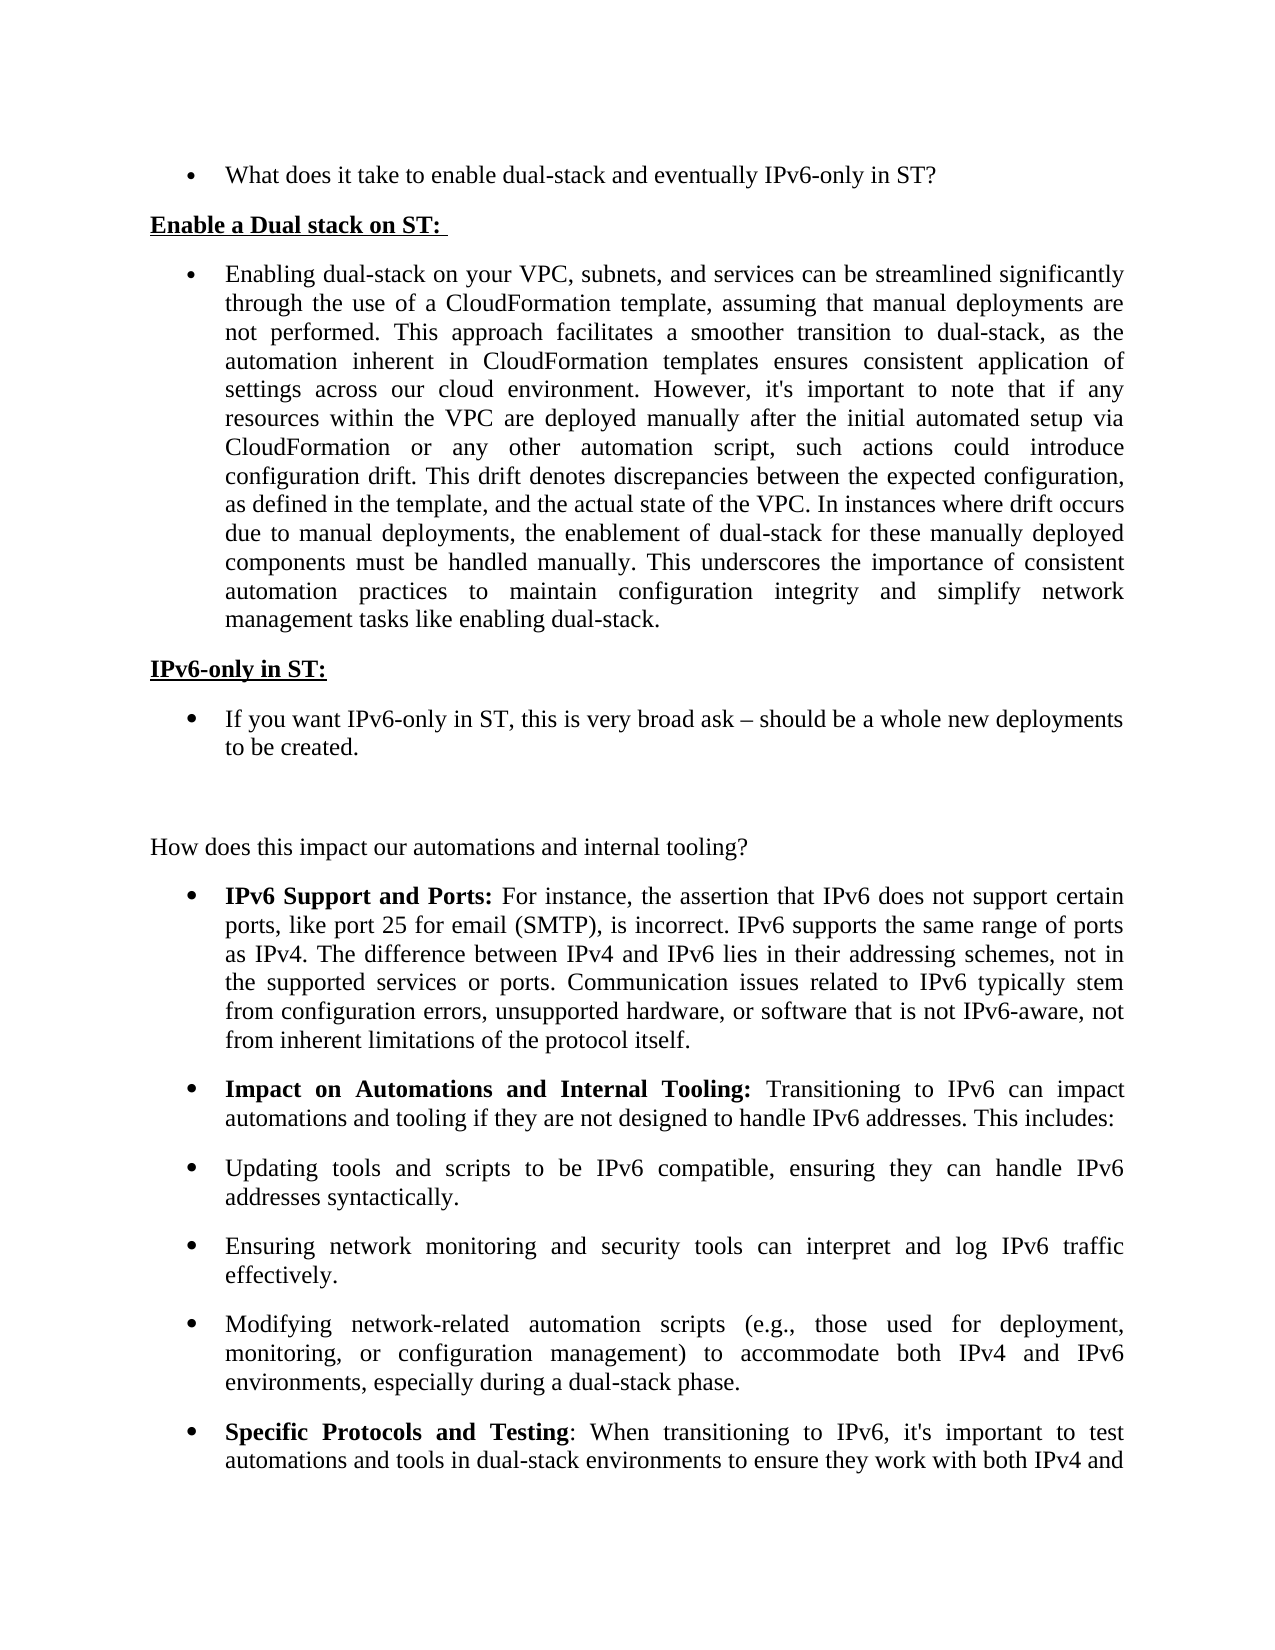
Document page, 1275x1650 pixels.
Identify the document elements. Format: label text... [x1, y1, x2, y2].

list What does it take to enable dual-stack and eventually IPv6-only in ST? [187, 160, 1125, 189]
list If you want IPv6-only in ST, this is very broad ask – should be a whole new deployments to be created. [187, 704, 1125, 761]
list Updating tools and scripts to be IPv6 compatible, ensuring they can handle IPv6 addresses syntactically. [187, 1153, 1125, 1210]
text How does this impact our automations and internal tooling? [150, 832, 1125, 860]
list Impact on Automations and Internal Tooling: Transitioning to IPv6 can impact automations and tooling if they are not designed to handle IPv6 addresses. This includes: [187, 1074, 1125, 1132]
list Specific Protocols and Testing: When transitioning to IPv6, it's important to test automations and tools in dual-stack environments to ensure they work with both IPv4 and [187, 1417, 1125, 1474]
list Ensuring network monitoring and security tools can interpret and log IPv6 traffic effectively. [187, 1231, 1125, 1289]
list IPv6 Support and Ports: For instance, the assertion that IPv6 does not support certain ports, like port 25 for email (SMTP), is incorrect. IPv6 supports the same range of ports as IPv4. The difference between IPv4 and IPv6 lies in their addressing schemes, not in the supported services or ports. Communication issues related to IPv6 typically stem from configuration errors, unsupported hardware, or software that is not IPv6-aware, not from inherent limitations of the protocol itself. [187, 881, 1125, 1054]
text IPv6-only in ST: [150, 654, 1125, 683]
text Enable a Dual stack on ST: [150, 210, 1125, 239]
list Modifying network-related automation scripts (e.g., those used for deployment, monitoring, or configuration management) to accommodate both IPv4 and IPv6 environments, especially during a dual-stack phase. [187, 1309, 1125, 1396]
list Enabling dual-stack on your VPC, subnets, and services can be streamlined significantly through the use of a CloudFormation template, assuming that manual deployments are not performed. This approach facilitates a smoother transition to dual-stack, as the automation inherent in CloudFormation templates ensures consistent application of settings across our cloud environment. However, it's important to note that if any resources within the VPC are deployed manually after the initial automated setup via CloudFormation or any other automation script, such actions could introduce configuration drift. This drift denotes discrepancies between the expected configuration, as defined in the template, and the actual state of the VPC. In instances where drift occurs due to manual deployments, the enablement of dual-stack for these manually deployed components must be handled manually. This underscores the importance of consistent automation practices to maintain configuration integrity and simplify network management tasks like enabling dual-stack. [187, 259, 1125, 633]
